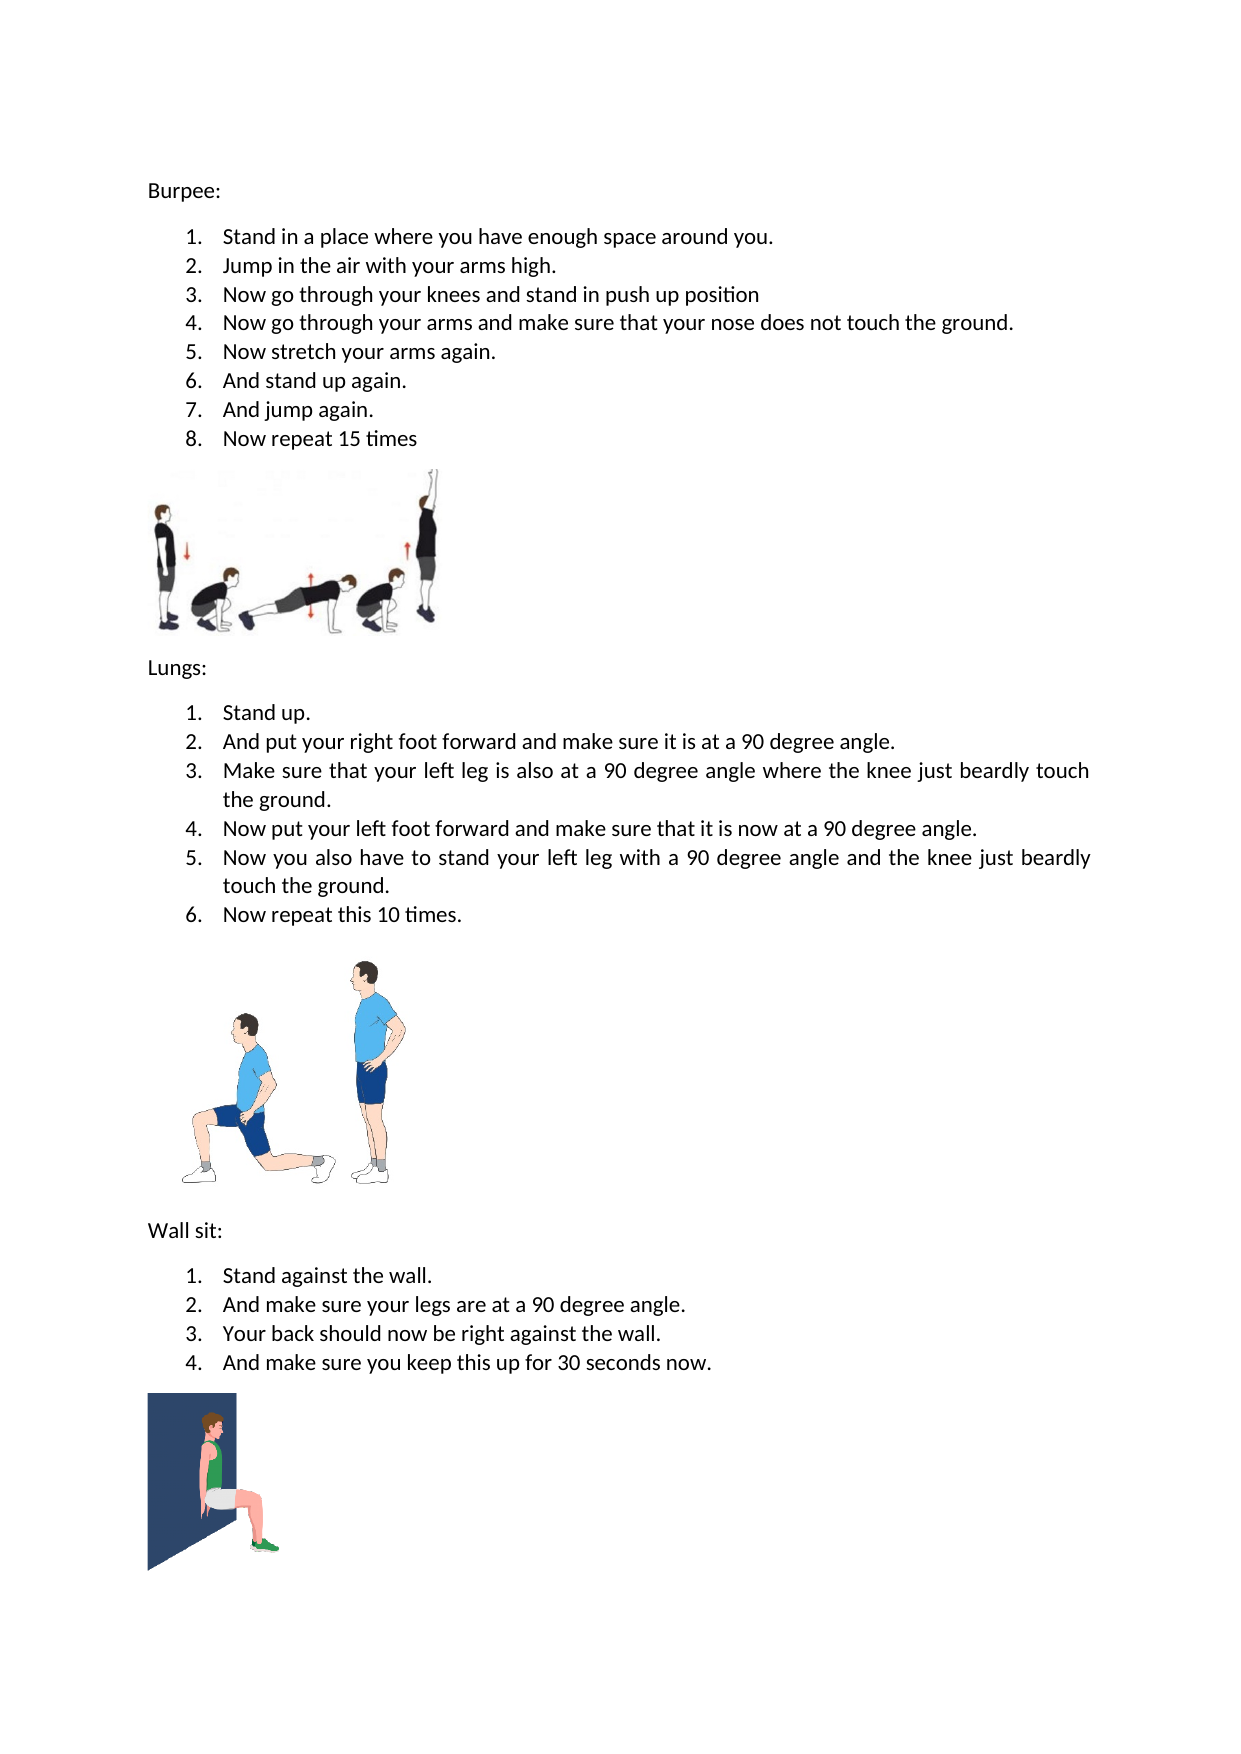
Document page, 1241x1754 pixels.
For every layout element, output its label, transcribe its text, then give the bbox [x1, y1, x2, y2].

list Now you also have to stand your left leg with a 90 degree angle and the knee just beardly touch the ground. [185, 843, 1093, 899]
text Lungs: [148, 653, 1093, 681]
list Now put your left foot forward and make sure that it is now at a 90 degree angle. [185, 814, 1093, 842]
list And make sure you keep this up for 30 seconds now. [185, 1348, 1093, 1376]
text Burpee: [148, 148, 1093, 204]
list Your back should now be right against the wall. [185, 1319, 1093, 1347]
list Now repeat 15 times [185, 424, 1093, 452]
list And jump again. [185, 395, 1093, 423]
list And stand up again. [185, 366, 1093, 394]
list Stand in a place where you have enough space around you. [185, 222, 1093, 250]
list Stand up. [185, 698, 1093, 726]
list Now go through your knees and stand in push up position [185, 280, 1093, 308]
list And put your right foot forward and make sure it is at a 90 degree angle. [185, 727, 1093, 755]
list Now go through your arms and make sure that your nose does not touch the ground. [185, 308, 1093, 337]
list Now repeat this 10 times. [185, 900, 1093, 928]
list Now stretch your arms again. [185, 337, 1093, 365]
list And make sure your legs are at a 90 degree angle. [185, 1290, 1093, 1318]
list Stand against the wall. [185, 1261, 1093, 1289]
list Make sure that your left leg is also at a 90 degree angle where the knee just beardly touch the ground. [185, 756, 1093, 813]
list Jump in the air with your arms high. [185, 251, 1093, 279]
text Wall sit: [148, 1216, 1093, 1244]
